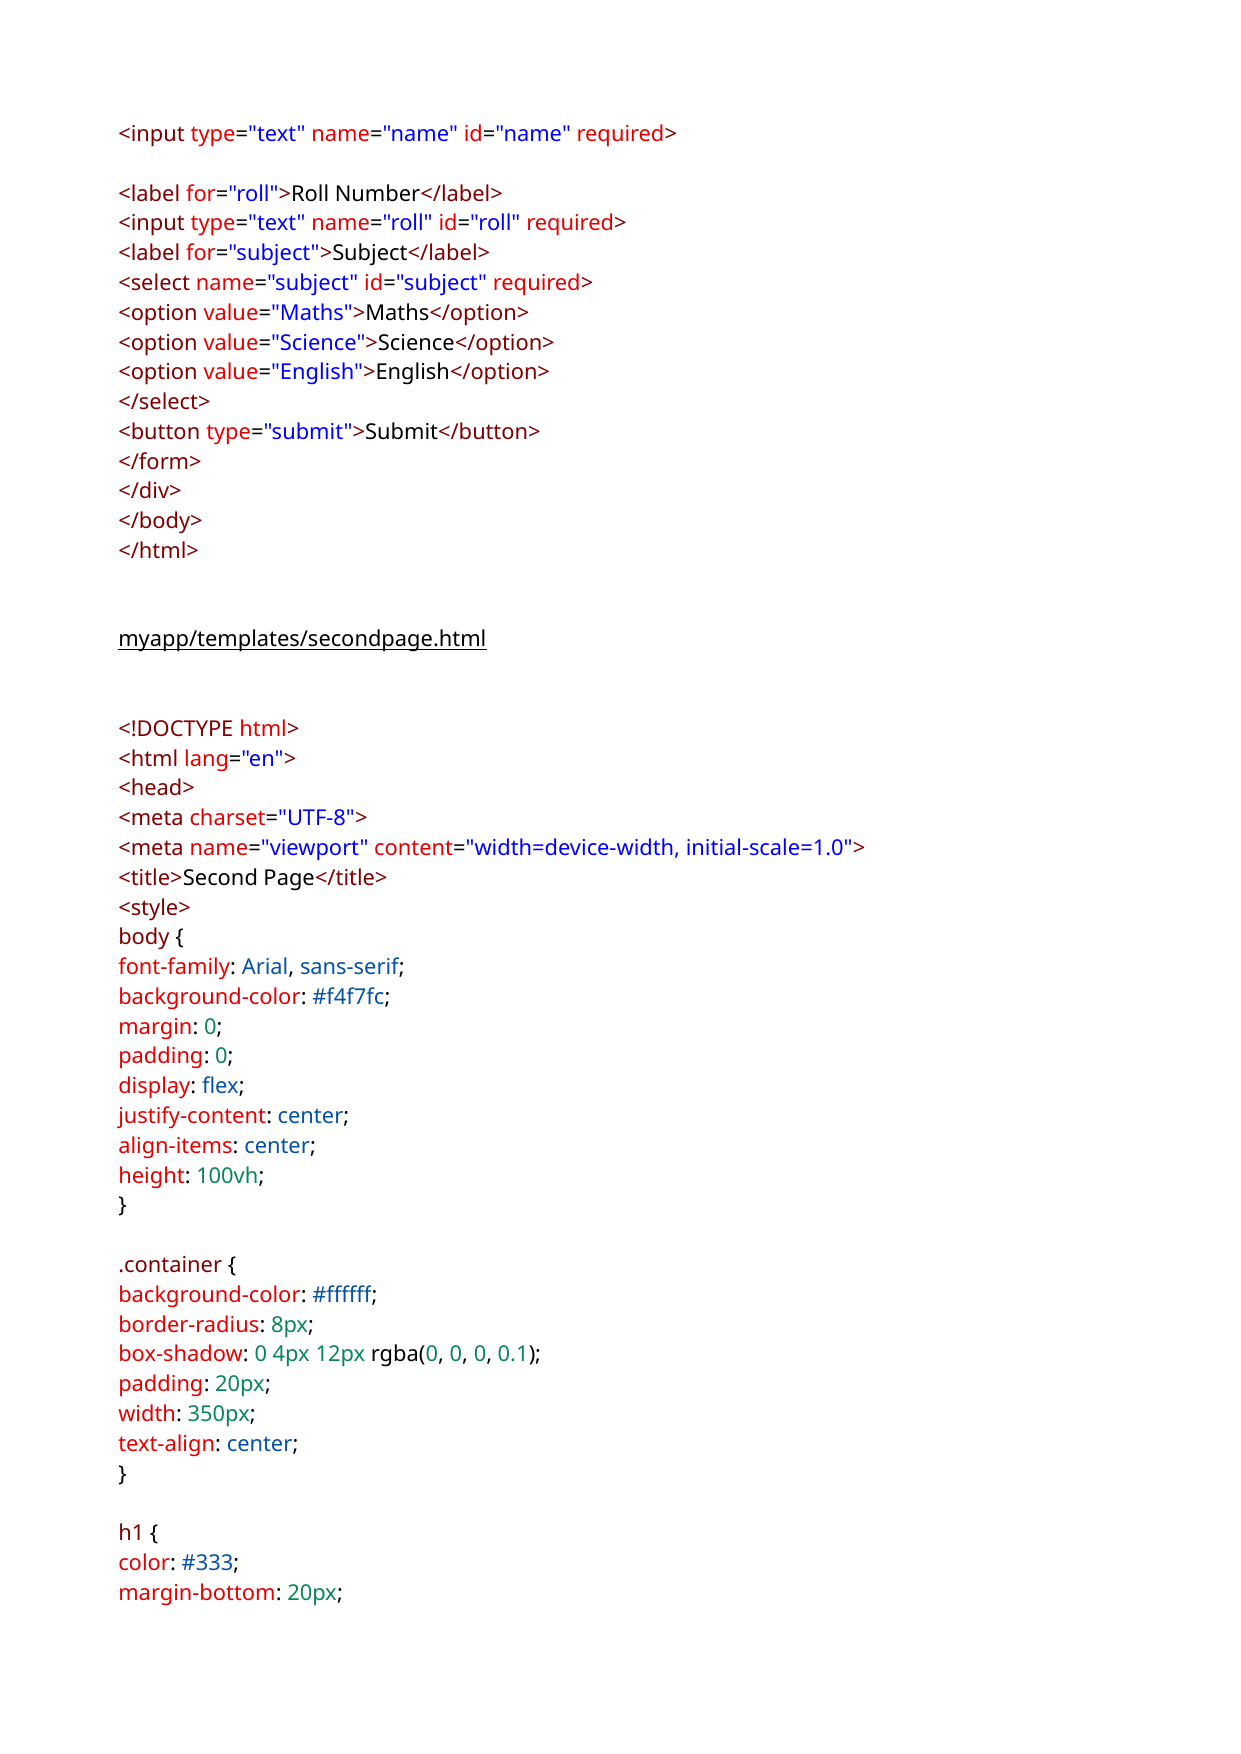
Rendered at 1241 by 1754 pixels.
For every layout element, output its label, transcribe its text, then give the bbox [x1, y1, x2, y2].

text <meta name="viewport" content="width=device-width, initial-scale=1.0"> [118, 832, 1122, 862]
text <!DOCTYPE html> [118, 713, 1122, 743]
text </select> [118, 386, 1122, 416]
text <style> [118, 892, 1122, 921]
text margin-bottom: 20px; [118, 1577, 1122, 1606]
text } [118, 1457, 1122, 1487]
text <select name="subject" id="subject" required> [118, 267, 1122, 297]
text display: flex; [118, 1070, 1122, 1100]
text justify-content: center; [118, 1100, 1122, 1130]
text height: 100vh; [118, 1160, 1122, 1189]
text <html lang="en"> [118, 743, 1122, 772]
text myapp/templates/secondpage.html [118, 623, 1122, 653]
text <label for="subject">Subject</label> [118, 237, 1122, 267]
text </body> [118, 505, 1122, 535]
text </html> [118, 535, 1122, 565]
text <option value="Maths">Maths</option> [118, 297, 1122, 327]
text width: 350px; [118, 1398, 1122, 1428]
text <option value="English">English</option> [118, 356, 1122, 386]
text color: #333; [118, 1547, 1122, 1577]
text box-shadow: 0 4px 12px rgba(0, 0, 0, 0.1); [118, 1338, 1122, 1368]
text align-items: center; [118, 1130, 1122, 1160]
text h1 { [118, 1517, 1122, 1547]
text <title>Second Page</title> [118, 862, 1122, 892]
text <head> [118, 772, 1122, 802]
text <meta charset="UTF-8"> [118, 802, 1122, 832]
text background-color: #f4f7fc; [118, 981, 1122, 1011]
text .container { [118, 1249, 1122, 1279]
text <label for="roll">Roll Number</label> [118, 178, 1122, 207]
text padding: 20px; [118, 1368, 1122, 1398]
text border-radius: 8px; [118, 1308, 1122, 1338]
text text-align: center; [118, 1428, 1122, 1457]
text background-color: #ffffff; [118, 1279, 1122, 1308]
text } [118, 1189, 1122, 1219]
text </form> [118, 446, 1122, 476]
text <option value="Science">Science</option> [118, 327, 1122, 356]
text <input type="text" name="roll" id="roll" required> [118, 207, 1122, 237]
text font-family: Arial, sans-serif; [118, 951, 1122, 981]
text padding: 0; [118, 1041, 1122, 1070]
text margin: 0; [118, 1011, 1122, 1041]
text </div> [118, 476, 1122, 505]
text <input type="text" name="name" id="name" required> [118, 118, 1122, 148]
text body { [118, 921, 1122, 951]
text <button type="submit">Submit</button> [118, 416, 1122, 446]
